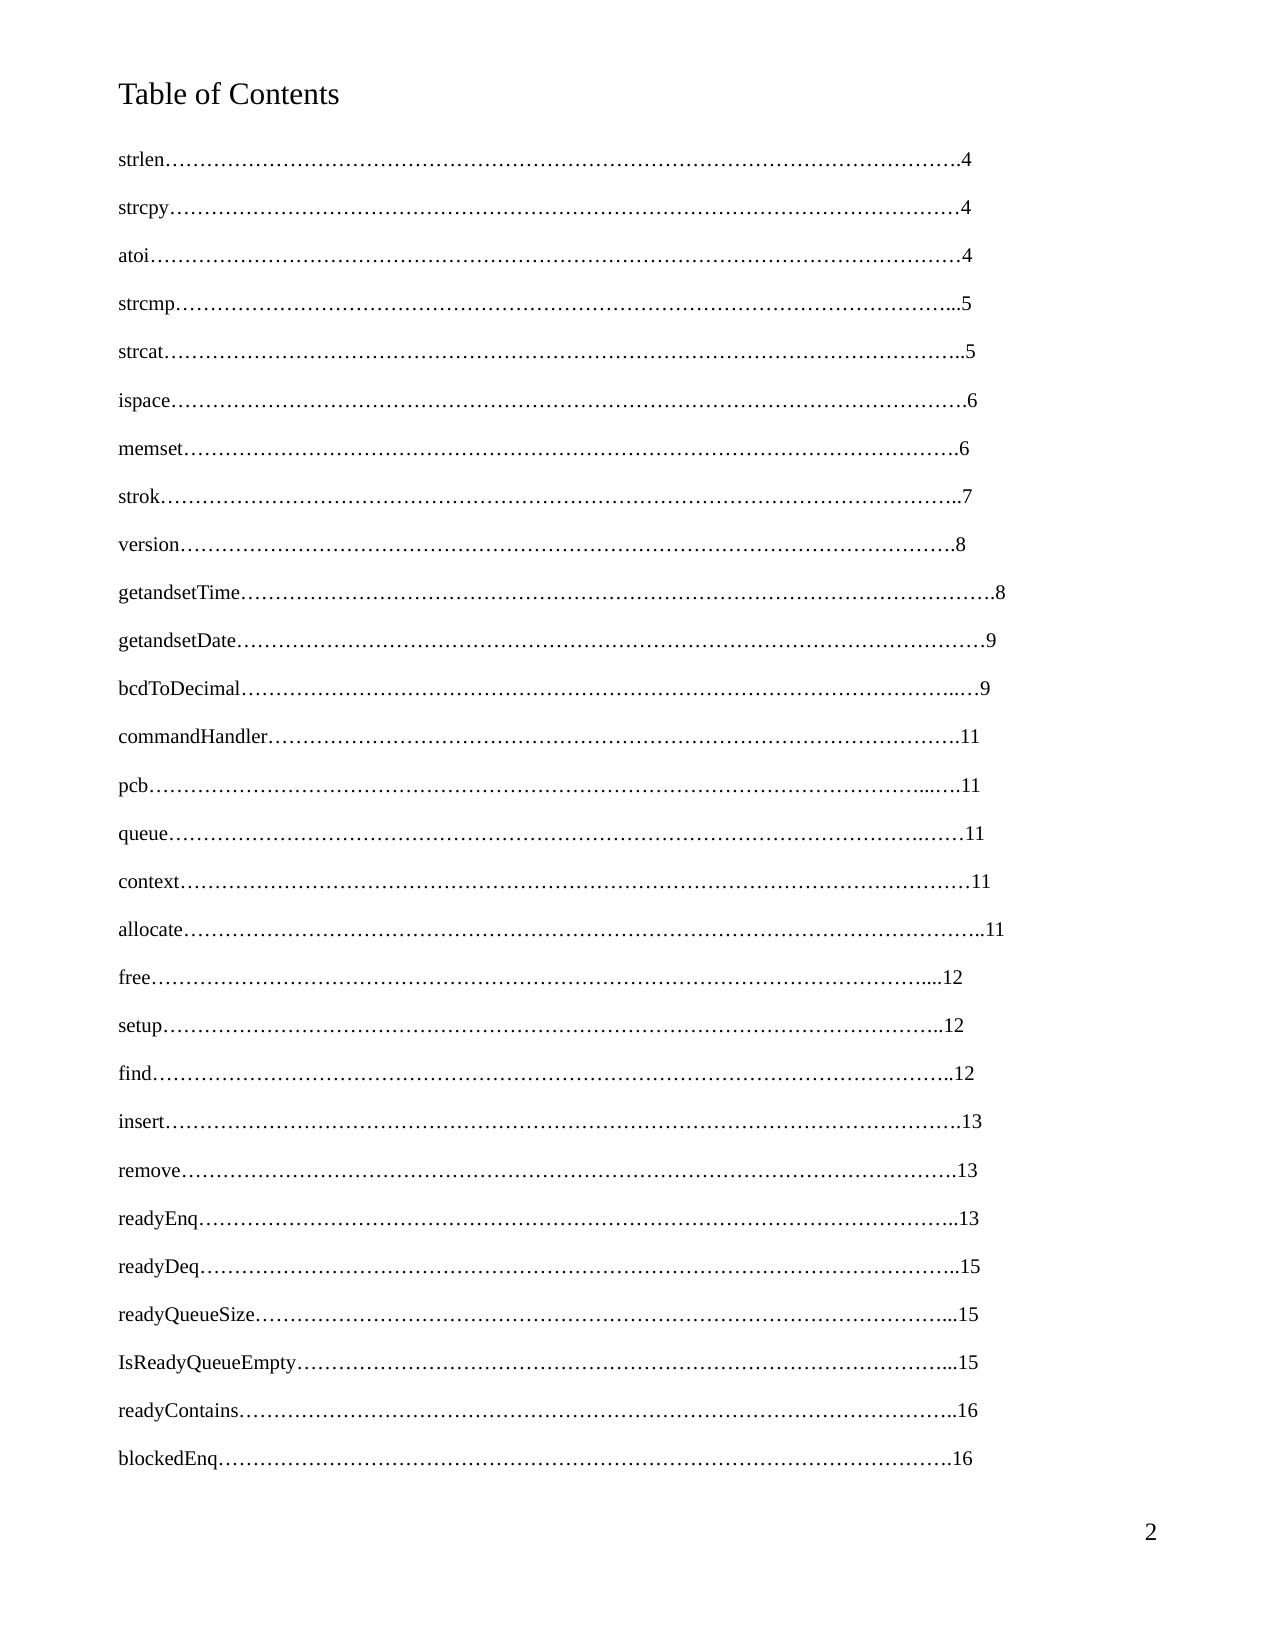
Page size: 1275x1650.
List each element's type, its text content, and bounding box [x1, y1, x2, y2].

text strcmp…………………………………………………………………………………………………...5 [118, 291, 1157, 315]
text insert…………………………………………………………………………………………………….13 [118, 1109, 1157, 1133]
text context……………………………………………………………………………………………………11 [118, 869, 1157, 893]
text free…………………………………………………………………………………………………....12 [118, 965, 1157, 989]
text find……………………………………………………………………………………………………..12 [118, 1061, 1157, 1085]
text commandHandler……………………………………………………………………………………….11 [118, 724, 1157, 748]
text pcb…………………………………………………………………………………………………...….11 [118, 772, 1157, 797]
text version………………………………………………………………………………………………….8 [118, 532, 1157, 556]
text remove………………………………………………………………………………………………….13 [118, 1157, 1157, 1182]
text Table of Contents [118, 75, 1157, 111]
text setup…………………………………………………………………………………………………..12 [118, 1013, 1157, 1037]
text strcpy……………………………………………………………………………………………………4 [118, 195, 1157, 219]
text readyQueueSize………………………………………………………………………………………...15 [118, 1302, 1157, 1326]
text readyEnq………………………………………………………………………………………………..13 [118, 1206, 1157, 1230]
text bcdToDecimal…………………………………………………………………………………………..…9 [118, 676, 1157, 700]
text ispace…………………………………………………………………………………………………….6 [118, 387, 1157, 412]
text allocate……………………………………………………………………………………………………..11 [118, 917, 1157, 941]
text queue……………………………………………………………………………………………….……11 [118, 821, 1157, 845]
text blockedEnq…………………………………………………………………………………………….16 [118, 1446, 1157, 1470]
text strlen…………………………………………………………………………………………………….4 [118, 147, 1157, 171]
text readyDeq………………………………………………………………………………………………..15 [118, 1254, 1157, 1278]
text memset………………………………………………………………………………………………….6 [118, 436, 1157, 460]
text readyContains…………………………………………………………………………………………..16 [118, 1398, 1157, 1422]
text getandsetDate………………………………………………………………………………………………9 [118, 628, 1157, 652]
text atoi………………………………………………………………………………………………………4 [118, 243, 1157, 267]
text getandsetTime……………………………………………………………………………………………….8 [118, 580, 1157, 604]
text strok……………………………………………………………………………………………………..7 [118, 484, 1157, 508]
text strcat……………………………………………………………………………………………………..5 [118, 339, 1157, 363]
text IsReadyQueueEmpty…………………………………………………………………………………...15 [118, 1350, 1157, 1374]
